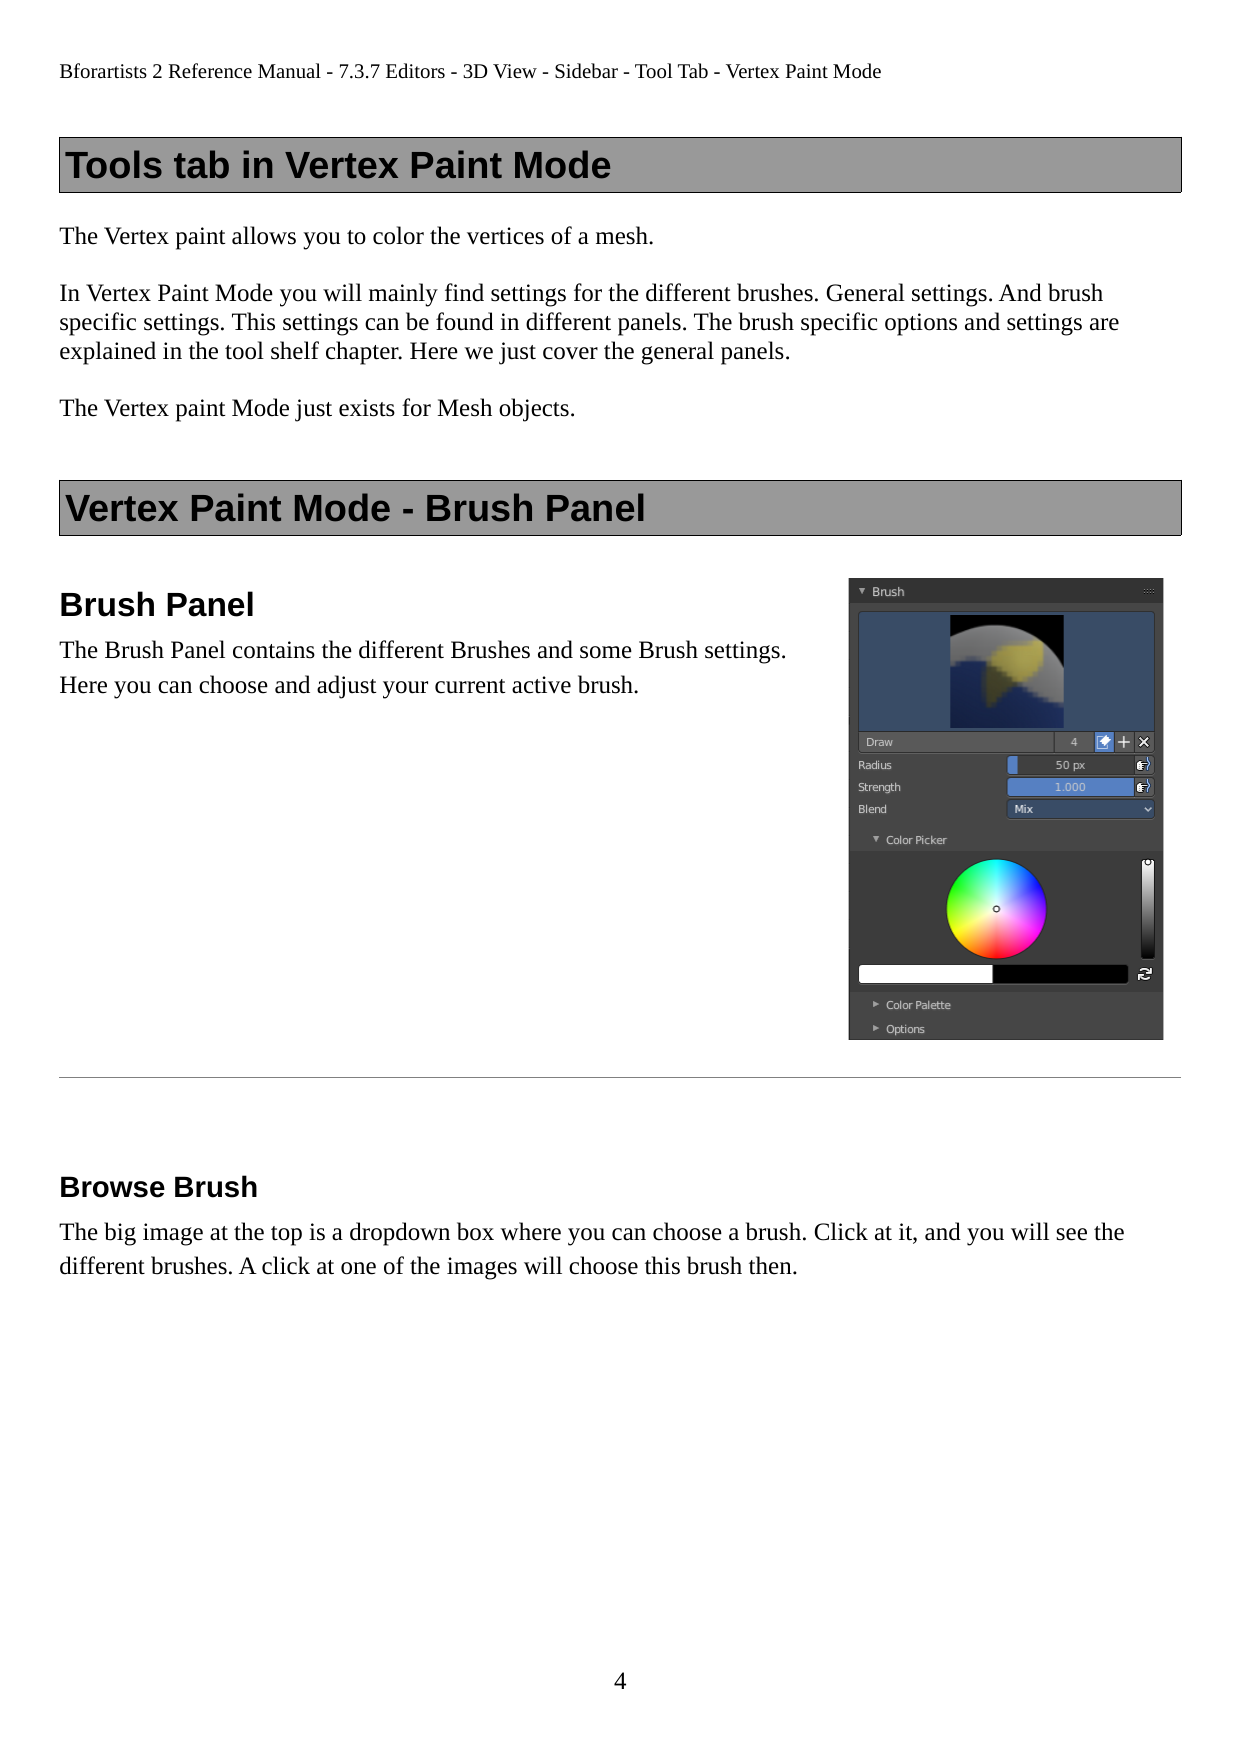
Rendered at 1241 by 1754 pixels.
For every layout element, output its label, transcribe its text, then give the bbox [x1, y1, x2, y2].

table_header Tools tab in Vertex Paint Mode [60, 138, 1181, 192]
text In Vertex Paint Mode you will mainly find settings for the different brushes. General settings. And brush specific settings. This settings can be found in different panels. The brush specific options and settings are explained in the tool shelf chapter. Here we just cover the general panels. [59, 278, 1181, 364]
text The big image at the top is a dropdown box where you can choose a brush. Click at it, and you will see the different brushes. A click at one of the images will choose this brush then. [59, 1217, 1181, 1280]
text The Vertex paint Mode just exists for Mesh objects. [59, 393, 1181, 422]
subtitle Brush Panel [59, 584, 848, 623]
text The Brush Panel contains the different Brushes and some Brush settings. Here you can choose and adjust your current active brush. [59, 636, 848, 699]
text The Vertex paint allows you to color the vertices of a mesh. [59, 221, 1181, 249]
subtitle Browse Brush [59, 1170, 1181, 1204]
picture [848, 578, 1164, 1040]
table_header Vertex Paint Mode - Brush Panel [60, 481, 1181, 535]
subtitle [1164, 584, 1181, 623]
